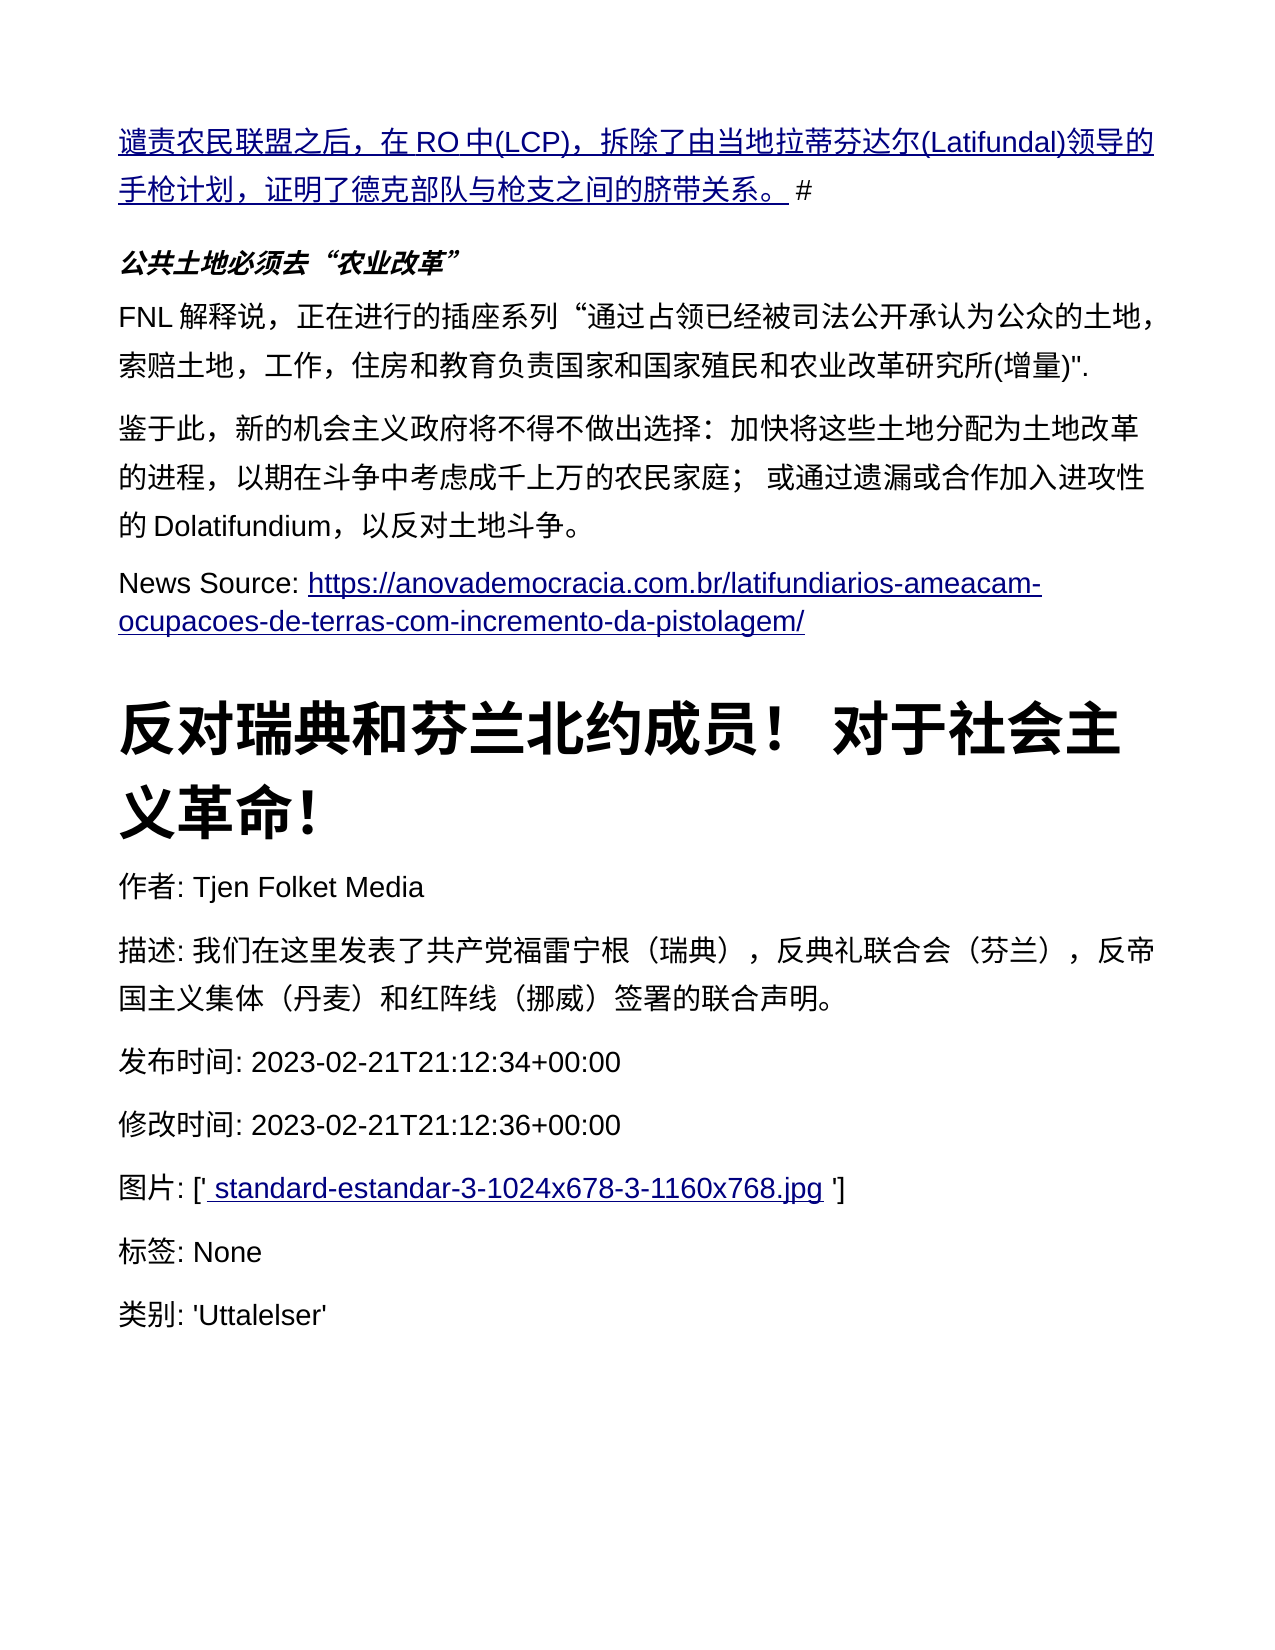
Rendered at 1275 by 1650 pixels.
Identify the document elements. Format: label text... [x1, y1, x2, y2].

text 发布时间: 2023-02-21T21:12:34+00:00 [118, 1039, 1157, 1081]
text 描述: 我们在这里发表了共产党福雷宁根（瑞典），反典礼联合会（芬兰），反帝国主义集体（丹麦）和红阵线（挪威）签署的联合声明。 [118, 927, 1157, 1018]
text FNL解释说，正在进行的插座系列“通过占领已经被司法公开承认为公众的土地，索赔土地，工作，住房和教育负责国家和国家殖民和农业改革研究所(增量)". [118, 294, 1157, 385]
text 图片: [' standard-estandar-3-1024x678-3-1160x768.jpg '] [118, 1165, 1157, 1207]
text News Source: https://anovademocracia.com.br/latifundiarios-ameacam-ocupacoes-de-terras-com-incremento-da-pistolagem/ [118, 566, 1157, 638]
text 谴责农民联盟之后，在RO中(LCP)，拆除了由当地拉蒂芬达尔(Latifundal)领导的手枪计划，证明了德克部队与枪支之间的脐带关系。 # [118, 118, 1157, 209]
text 类别: 'Uttalelser' [118, 1291, 1157, 1334]
subtitle 反对瑞典和芬兰北约成员！ 对于社会主义革命！ [118, 683, 1157, 852]
text 作者: Tjen Folket Media [118, 864, 1157, 906]
text 鉴于此，新的机会主义政府将不得不做出选择：加快将这些土地分配为土地改革的进程，以期在斗争中考虑成千上万的农民家庭； 或通过遗漏或合作加入进攻性的Dolatifundium，以反对土地斗争。 [118, 406, 1157, 545]
subtitle 公共土地必须去“农业改革” [118, 242, 1157, 282]
text 修改时间: 2023-02-21T21:12:36+00:00 [118, 1102, 1157, 1144]
text 标签: None [118, 1228, 1157, 1271]
